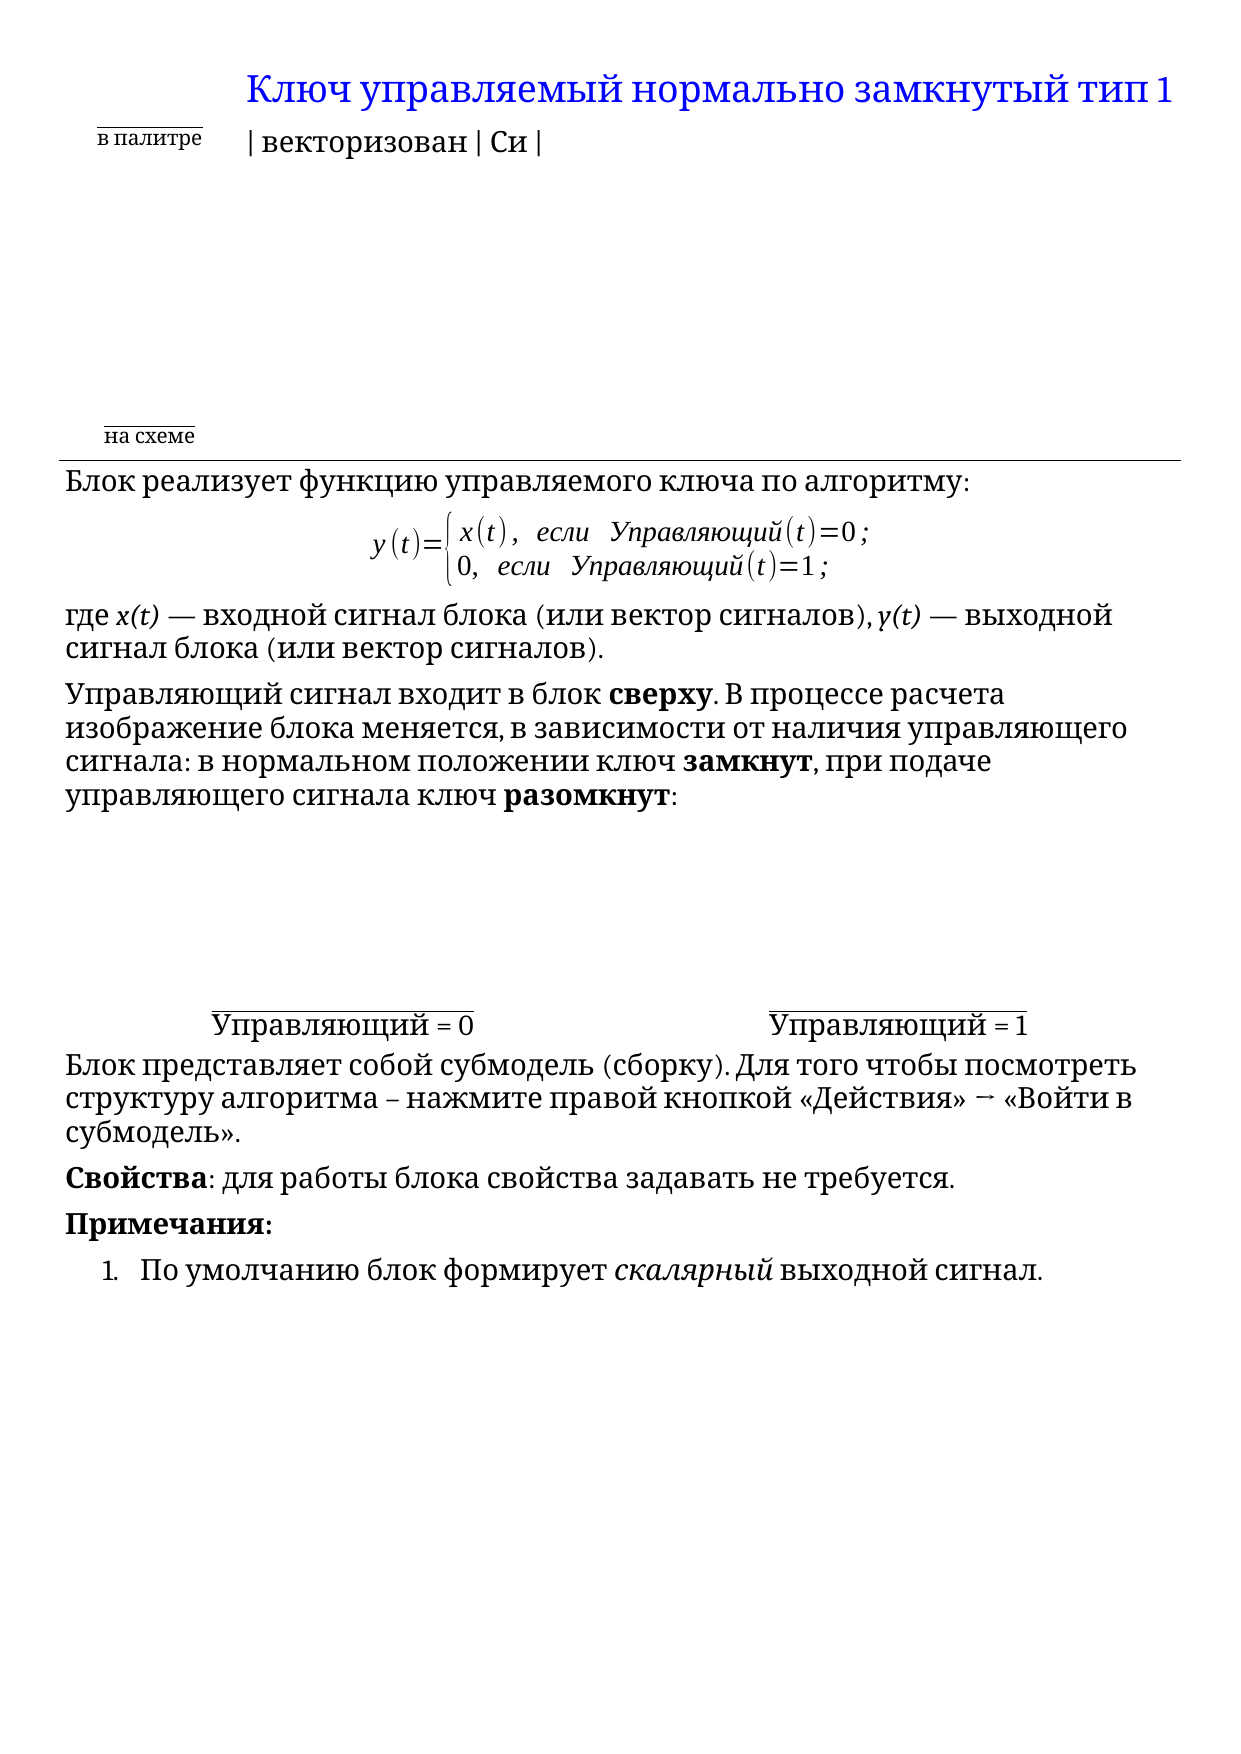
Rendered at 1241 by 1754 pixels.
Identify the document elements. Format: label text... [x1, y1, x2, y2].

table_header Ключ управляемый нормально замкнутый тип 1 [240, 59, 1181, 121]
table_cell Управляющий = 0 [65, 1004, 620, 1049]
table_header [65, 825, 620, 1004]
table_cell [240, 178, 1181, 419]
table_header [620, 825, 1175, 1004]
table_cell Управляющий = 1 [620, 1004, 1175, 1049]
table_cell на схеме [59, 419, 240, 459]
table_cell | векторизован | Си | [240, 121, 1181, 178]
table_cell в палитре [59, 121, 240, 178]
table_cell [240, 419, 1181, 459]
table_cell [59, 178, 240, 419]
table_header [59, 59, 240, 121]
table_cell Блок реализует функцию управляемого ключа по алгоритму: где x(t) — входной сигнал блока (или вектор сигналов), y(t) — выходной сигнал блока (или вектор сигналов). Управляющий сигнал входит в блок сверху. В процессе расчета изображение блока меняется, в зависимости от наличия управляющего сигнала: в нормальном положении ключ замкнут, при подаче управляющего сигнала ключ разомкнут: Блок представляет собой субмодель (сборку). Для того чтобы посмотреть структуру алгоритма – нажмите правой кнопкой «Действия» → «Войти в субмодель». Свойства: для работы блока свойства задавать не требуется. Примечания: По умолчанию блок формирует скалярный выходной сигнал. [59, 461, 1181, 1306]
